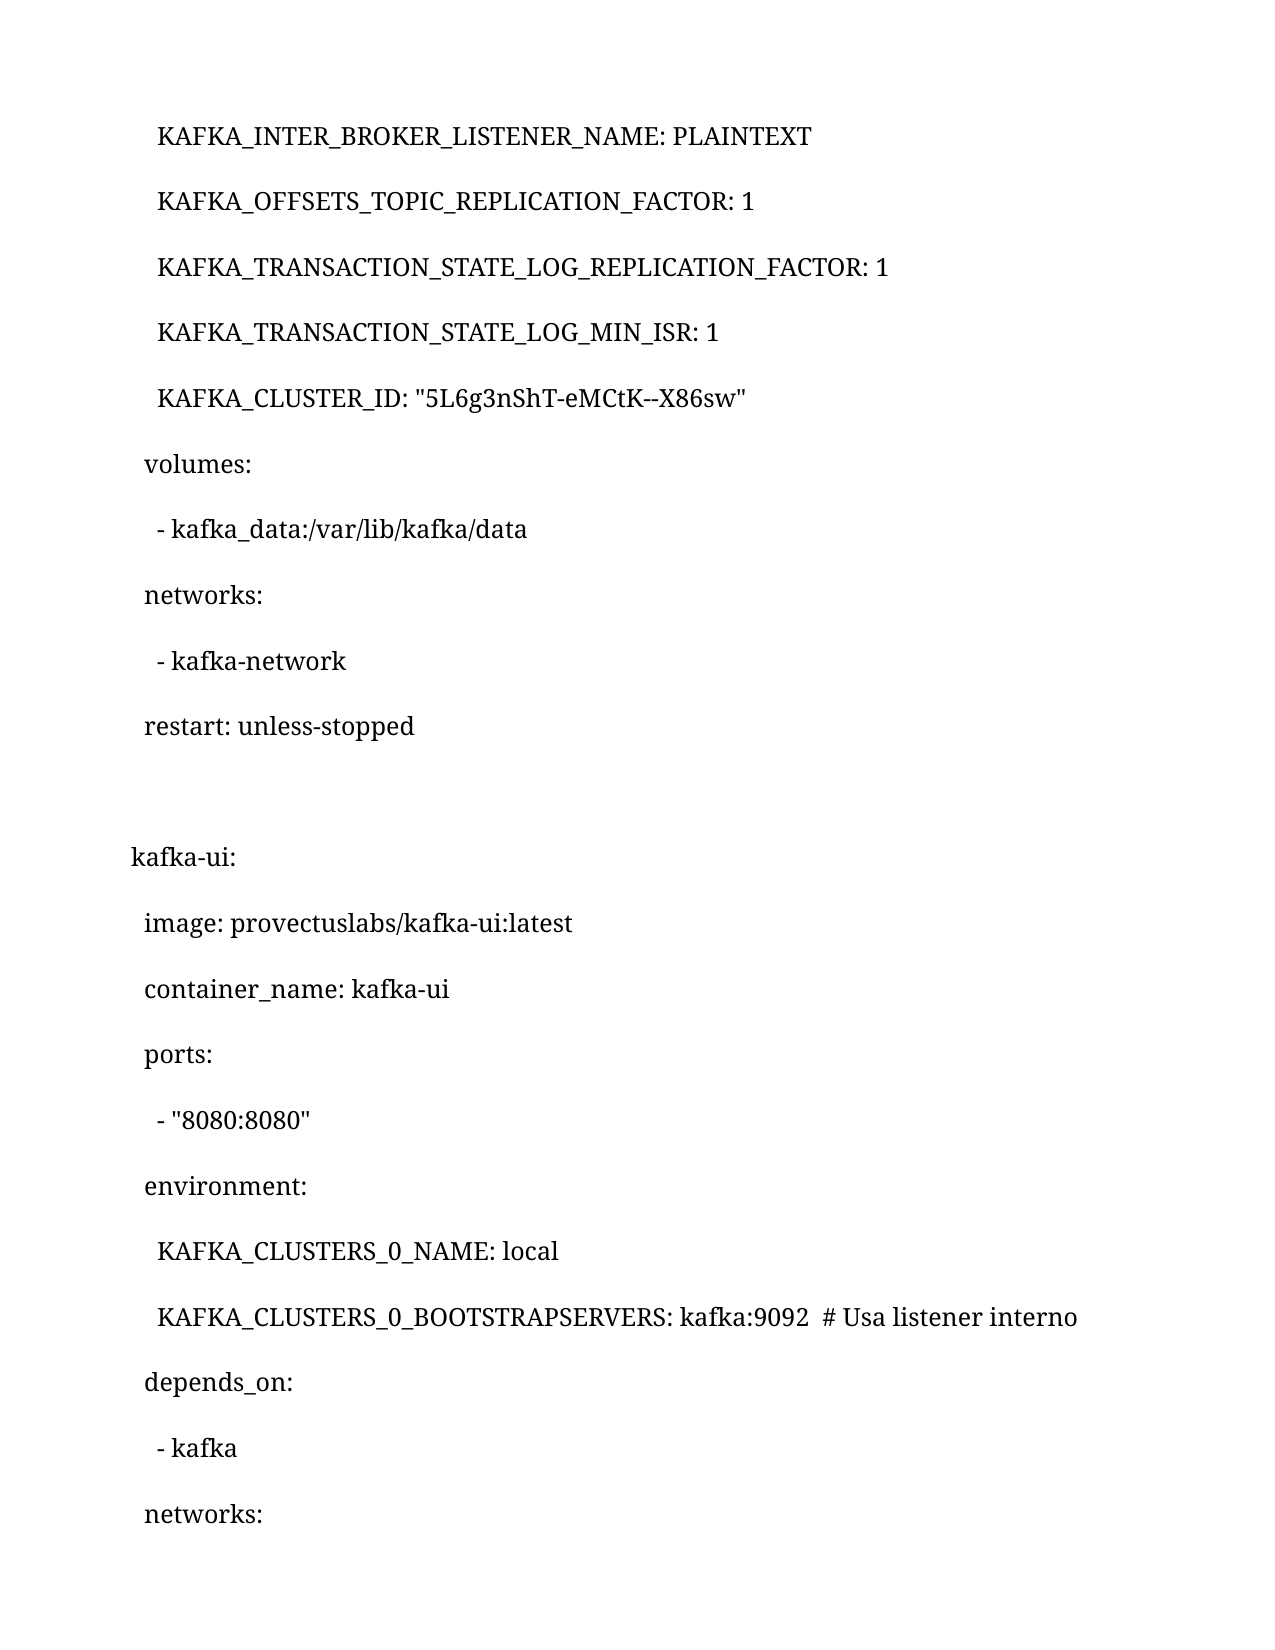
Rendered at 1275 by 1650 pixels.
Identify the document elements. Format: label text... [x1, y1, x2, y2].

text KAFKA_TRANSACTION_STATE_LOG_REPLICATION_FACTOR: 1 [118, 249, 1157, 283]
text container_name: kafka-ui [118, 971, 1157, 1005]
text image: provectuslabs/kafka-ui:latest [118, 906, 1157, 940]
text KAFKA_INTER_BROKER_LISTENER_NAME: PLAINTEXT [118, 118, 1157, 152]
text networks: [118, 1496, 1157, 1530]
text KAFKA_CLUSTERS_0_NAME: local [118, 1234, 1157, 1268]
text ports: [118, 1037, 1157, 1071]
text restart: unless-stopped [118, 709, 1157, 743]
text - "8080:8080" [118, 1102, 1157, 1137]
text KAFKA_CLUSTERS_0_BOOTSTRAPSERVERS: kafka:9092 # Usa listener interno [118, 1299, 1157, 1333]
text environment: [118, 1168, 1157, 1202]
text - kafka-network [118, 643, 1157, 677]
text KAFKA_OFFSETS_TOPIC_REPLICATION_FACTOR: 1 [118, 184, 1157, 218]
text kafka-ui: [118, 840, 1157, 874]
text volumes: [118, 446, 1157, 480]
text networks: [118, 577, 1157, 612]
text KAFKA_TRANSACTION_STATE_LOG_MIN_ISR: 1 [118, 315, 1157, 349]
text - kafka_data:/var/lib/kafka/data [118, 512, 1157, 546]
text KAFKA_CLUSTER_ID: "5L6g3nShT-eMCtK--X86sw" [118, 381, 1157, 415]
text depends_on: [118, 1365, 1157, 1399]
text - kafka [118, 1431, 1157, 1465]
